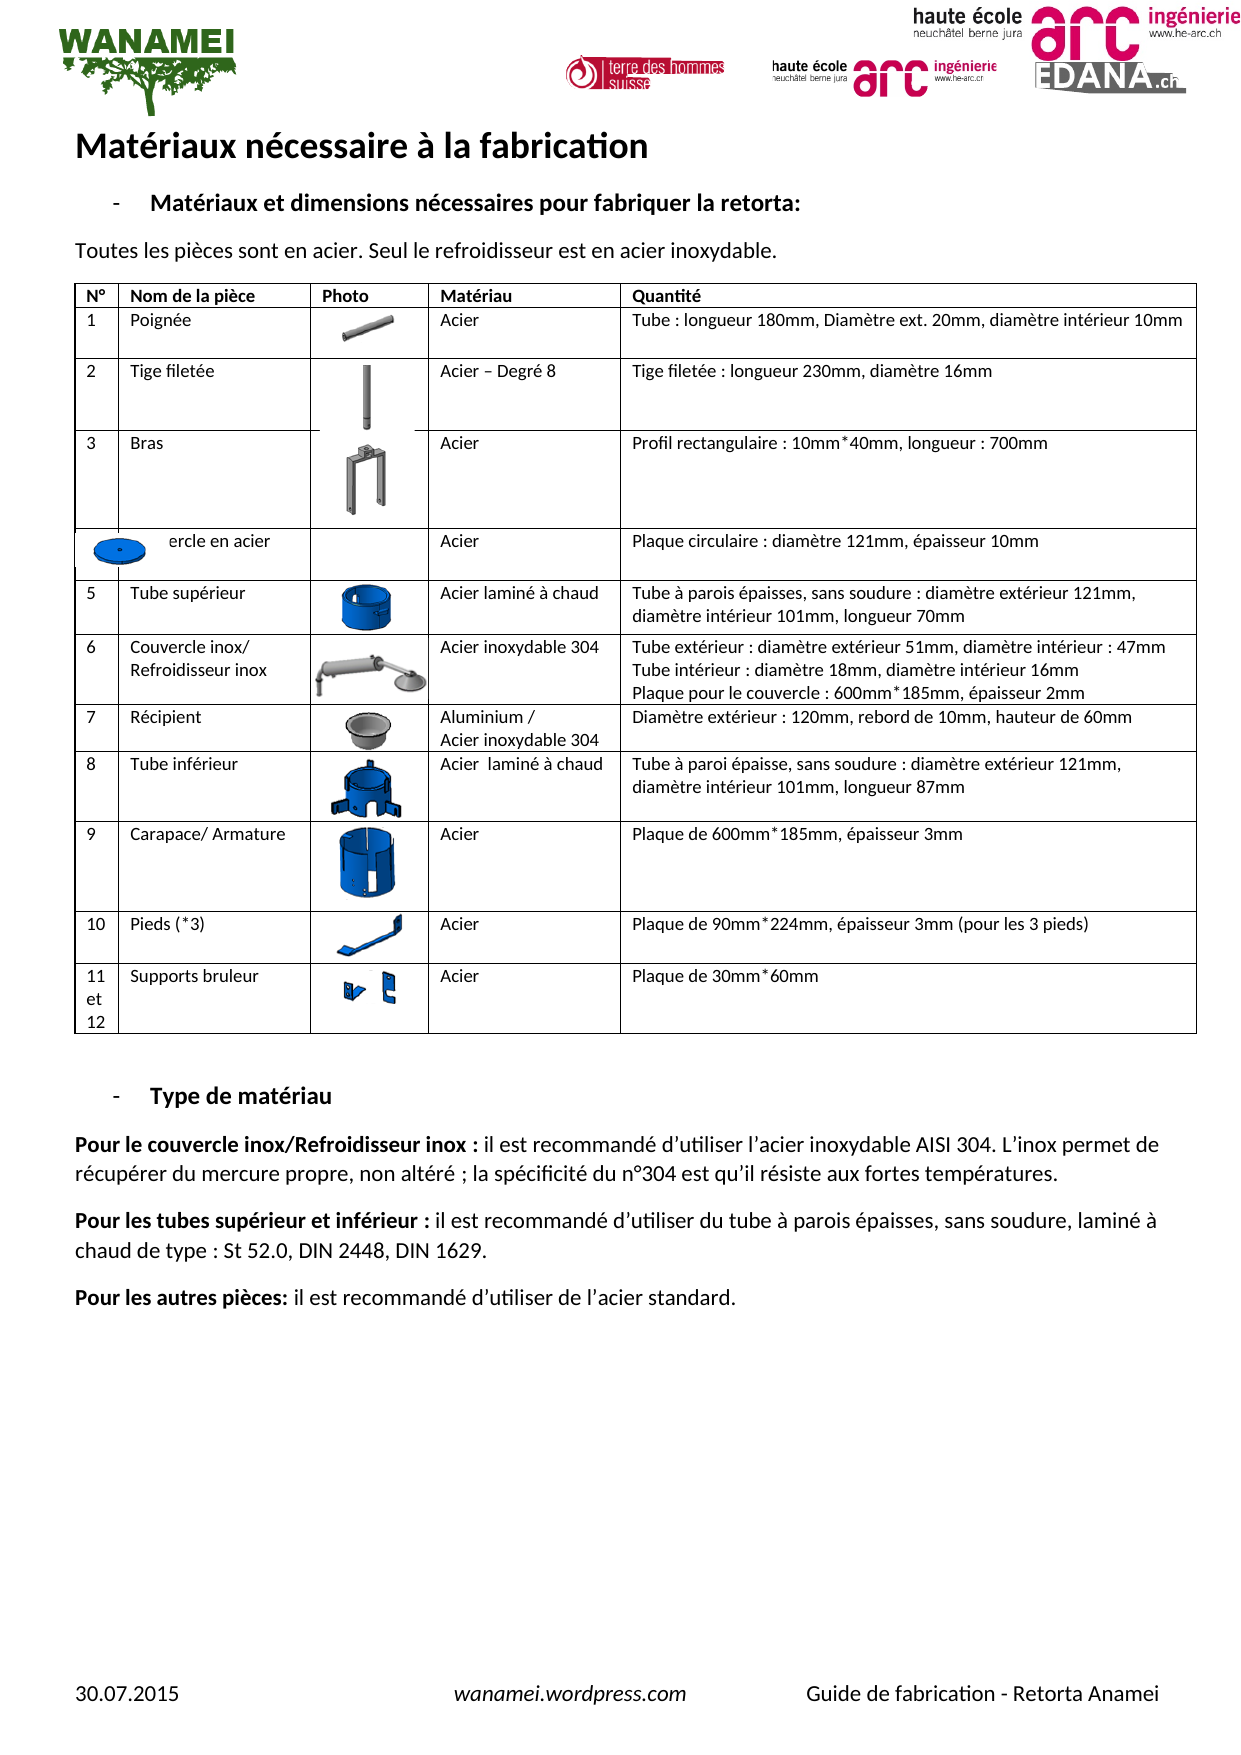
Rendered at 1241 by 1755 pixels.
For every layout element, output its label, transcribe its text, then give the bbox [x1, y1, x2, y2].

text Pour le couvercle inox/Refroidisseur inox : il est recommandé d’utiliser l’acier inoxydable AISI 304. L’inox permet de récupérer du mercure propre, non altéré ; la spécificité du n°304 est qu’il résiste aux fortes températures. [75, 1130, 1165, 1188]
text Matériaux nécessaire à la fabrication [75, 122, 1165, 167]
table_cell Récipient [119, 705, 310, 751]
table_cell [311, 308, 428, 358]
table_cell 9 [76, 822, 118, 911]
table_cell Acier laminé à chaud [429, 581, 620, 634]
table_cell 10 [76, 912, 118, 963]
text Pour les autres pièces: il est recommandé d’utiliser de l’acier standard. [75, 1283, 1165, 1311]
table_cell 1 [76, 308, 118, 358]
table_cell Acier [429, 822, 620, 911]
table_cell Poignée [119, 308, 310, 358]
table_cell Profil rectangulaire : 10mm*40mm, longueur : 700mm [621, 431, 1196, 528]
table_cell Tube à parois épaisses, sans soudure : diamètre extérieur 121mm, diamètre intérieur 101mm, longueur 70mm [621, 581, 1196, 634]
table_cell [311, 964, 428, 1033]
list Type de matériau [112, 1080, 1165, 1111]
table_cell 2 [76, 359, 118, 430]
table_cell Couvercle inox/ Refroidisseur inox [119, 635, 310, 704]
table_cell Acier – Degré 8 [429, 359, 620, 430]
table_header N° [76, 284, 118, 307]
table_cell Tube supérieur [119, 581, 310, 634]
table_cell Supports bruleur [119, 964, 310, 1033]
table_cell Acier [429, 964, 620, 1033]
table_cell Tige filetée [119, 359, 310, 430]
table_cell [311, 635, 428, 704]
table_cell Carapace/ Armature [119, 822, 310, 911]
table_cell Plaque de 90mm*224mm, épaisseur 3mm (pour les 3 pieds) [621, 912, 1196, 963]
table_cell [311, 705, 428, 751]
table_cell Plaque de 600mm*185mm, épaisseur 3mm [621, 822, 1196, 911]
table_cell 8 [76, 752, 118, 821]
table_cell Pieds (*3) [119, 912, 310, 963]
table_cell Tige filetée : longueur 230mm, diamètre 16mm [621, 359, 1196, 430]
table_cell Plaque de 30mm*60mm [621, 964, 1196, 1033]
table_cell [311, 822, 428, 911]
table_cell [311, 912, 428, 963]
text Pour les tubes supérieur et inférieur : il est recommandé d’utiliser du tube à parois épaisses, sans soudure, laminé à chaud de type : St 52.0, DIN 2448, DIN 1629. [75, 1206, 1165, 1264]
text Toutes les pièces sont en acier. Seul le refroidisseur est en acier inoxydable. [75, 236, 1165, 264]
table_cell Couvercle en acier [119, 529, 310, 580]
table_header Nom de la pièce [119, 284, 310, 307]
table_cell [311, 752, 428, 821]
table_cell [311, 529, 428, 580]
table_cell 11 et 12 [76, 964, 118, 1033]
table_cell Acier [429, 431, 620, 528]
table_cell 4 [76, 529, 118, 533]
table_cell Acier [429, 912, 620, 963]
table_cell Acier [429, 529, 620, 580]
table_cell Diamètre extérieur : 120mm, rebord de 10mm, hauteur de 60mm [621, 705, 1196, 751]
table_cell Tube à paroi épaisse, sans soudure : diamètre extérieur 121mm, diamètre intérieur 101mm, longueur 87mm [621, 752, 1196, 821]
table_header Photo [311, 284, 428, 307]
table_cell Acier laminé à chaud [429, 752, 620, 821]
table_cell Bras [119, 431, 310, 528]
table_cell 7 [76, 705, 118, 751]
table_cell 3 [76, 431, 118, 528]
list Matériaux et dimensions nécessaires pour fabriquer la retorta: [112, 187, 1165, 218]
table_header Matériau [429, 284, 620, 307]
table_cell [311, 431, 428, 528]
table_cell Acier inoxydable 304 [429, 635, 620, 704]
table_header Quantité [621, 284, 1196, 307]
table_cell 4 [76, 567, 118, 580]
table_cell [311, 581, 428, 634]
table_cell Tube inférieur [119, 752, 310, 821]
table_cell 6 [76, 635, 118, 704]
table_cell Tube extérieur : diamètre extérieur 51mm, diamètre intérieur : 47mm Tube intérieur : diamètre 18mm, diamètre intérieur 16mm Plaque pour le couvercle : 600mm*185mm, épaisseur 2mm [621, 635, 1196, 704]
table_cell Aluminium / Acier inoxydable 304 [429, 705, 620, 751]
table_cell Plaque circulaire : diamètre 121mm, épaisseur 10mm [621, 529, 1196, 580]
table_cell Tube : longueur 180mm, Diamètre ext. 20mm, diamètre intérieur 10mm [621, 308, 1196, 358]
table_cell [311, 359, 428, 430]
table_cell Acier [429, 308, 620, 358]
table_cell 5 [76, 581, 118, 634]
